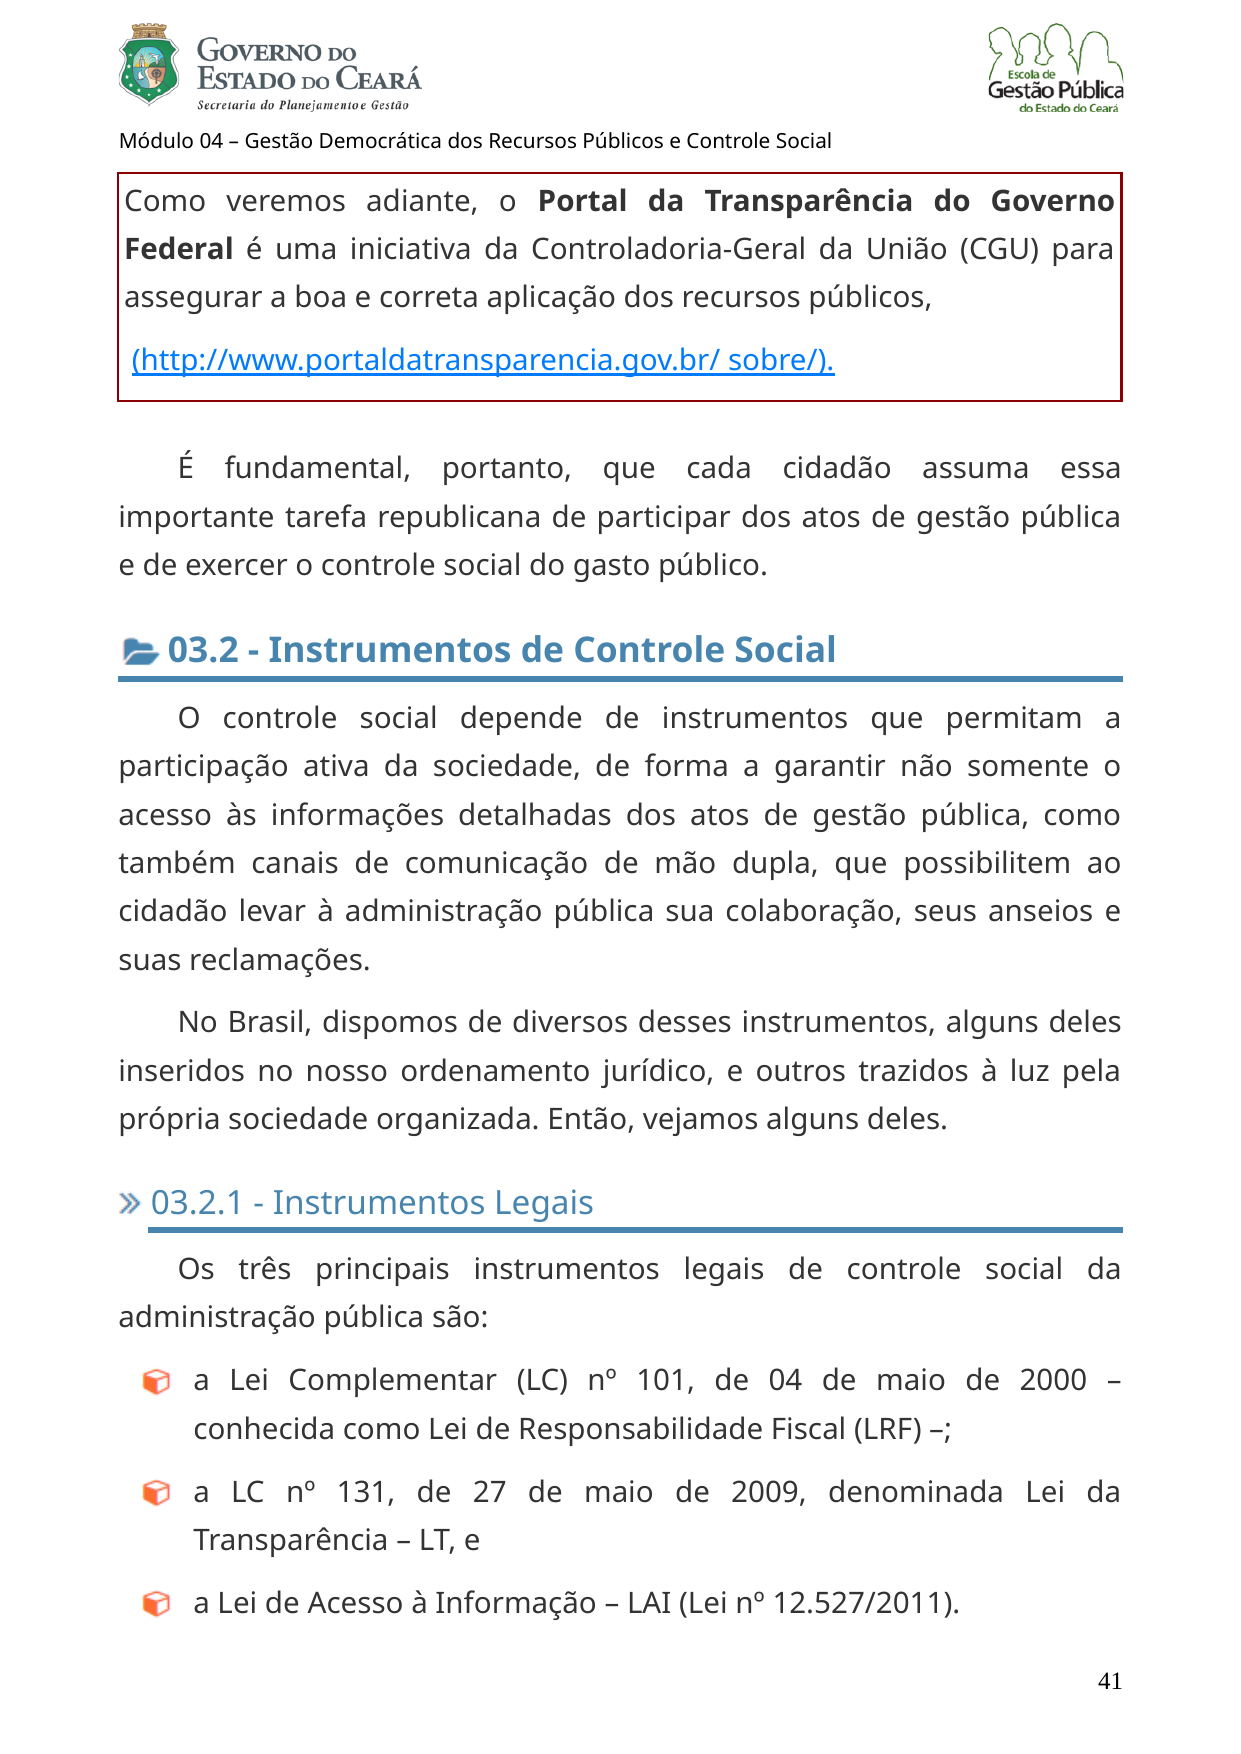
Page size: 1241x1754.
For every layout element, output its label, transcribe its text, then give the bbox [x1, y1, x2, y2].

picture [140, 1365, 173, 1396]
list a LC nº 131, de 27 de maio de 2009, denominada Lei da Transparência – LT, e [156, 1470, 1123, 1559]
subtitle 03.2 - Instrumentos de Controle Social [118, 622, 1123, 676]
picture [118, 23, 1124, 112]
text O controle social depende de instrumentos que permitam a participação ativa da sociedade, de forma a garantir não somente o acesso às informações detalhadas dos atos de gestão pública, como também canais de comunicação de mão dupla, que possibilitem ao cidadão levar à administração pública sua colaboração, seus anseios e suas reclamações. [118, 697, 1123, 979]
list a Lei de Acesso à Informação – LAI (Lei nº 12.527/2011). [156, 1582, 1123, 1622]
picture [110, 1186, 148, 1222]
list a Lei Complementar (LC) nº 101, de 04 de maio de 2000 – conhecida como Lei de Responsabilidade Fiscal (LRF) –; [156, 1359, 1123, 1448]
picture [140, 1476, 173, 1507]
text Os três principais instrumentos legais de controle social da administração pública são: [118, 1248, 1123, 1337]
subtitle 03.2.1 - Instrumentos Legais [148, 1176, 1123, 1227]
picture [121, 635, 165, 673]
table_header Como veremos adiante, o Portal da Transparência do Governo Federal é uma iniciativa da Controladoria-Geral da União (CGU) para assegurar a boa e correta aplicação dos recursos públicos, (http://www.portaldatransparencia.gov.br/ sobre/). [119, 174, 1120, 400]
picture [140, 1587, 173, 1618]
text É fundamental, portanto, que cada cidadão assuma essa importante tarefa republicana de participar dos atos de gestão pública e de exercer o controle social do gasto público. [118, 447, 1123, 584]
text No Brasil, dispomos de diversos desses instrumentos, alguns deles inseridos no nosso ordenamento jurídico, e outros trazidos à luz pela própria sociedade organizada. Então, vejamos alguns deles. [118, 1001, 1123, 1138]
